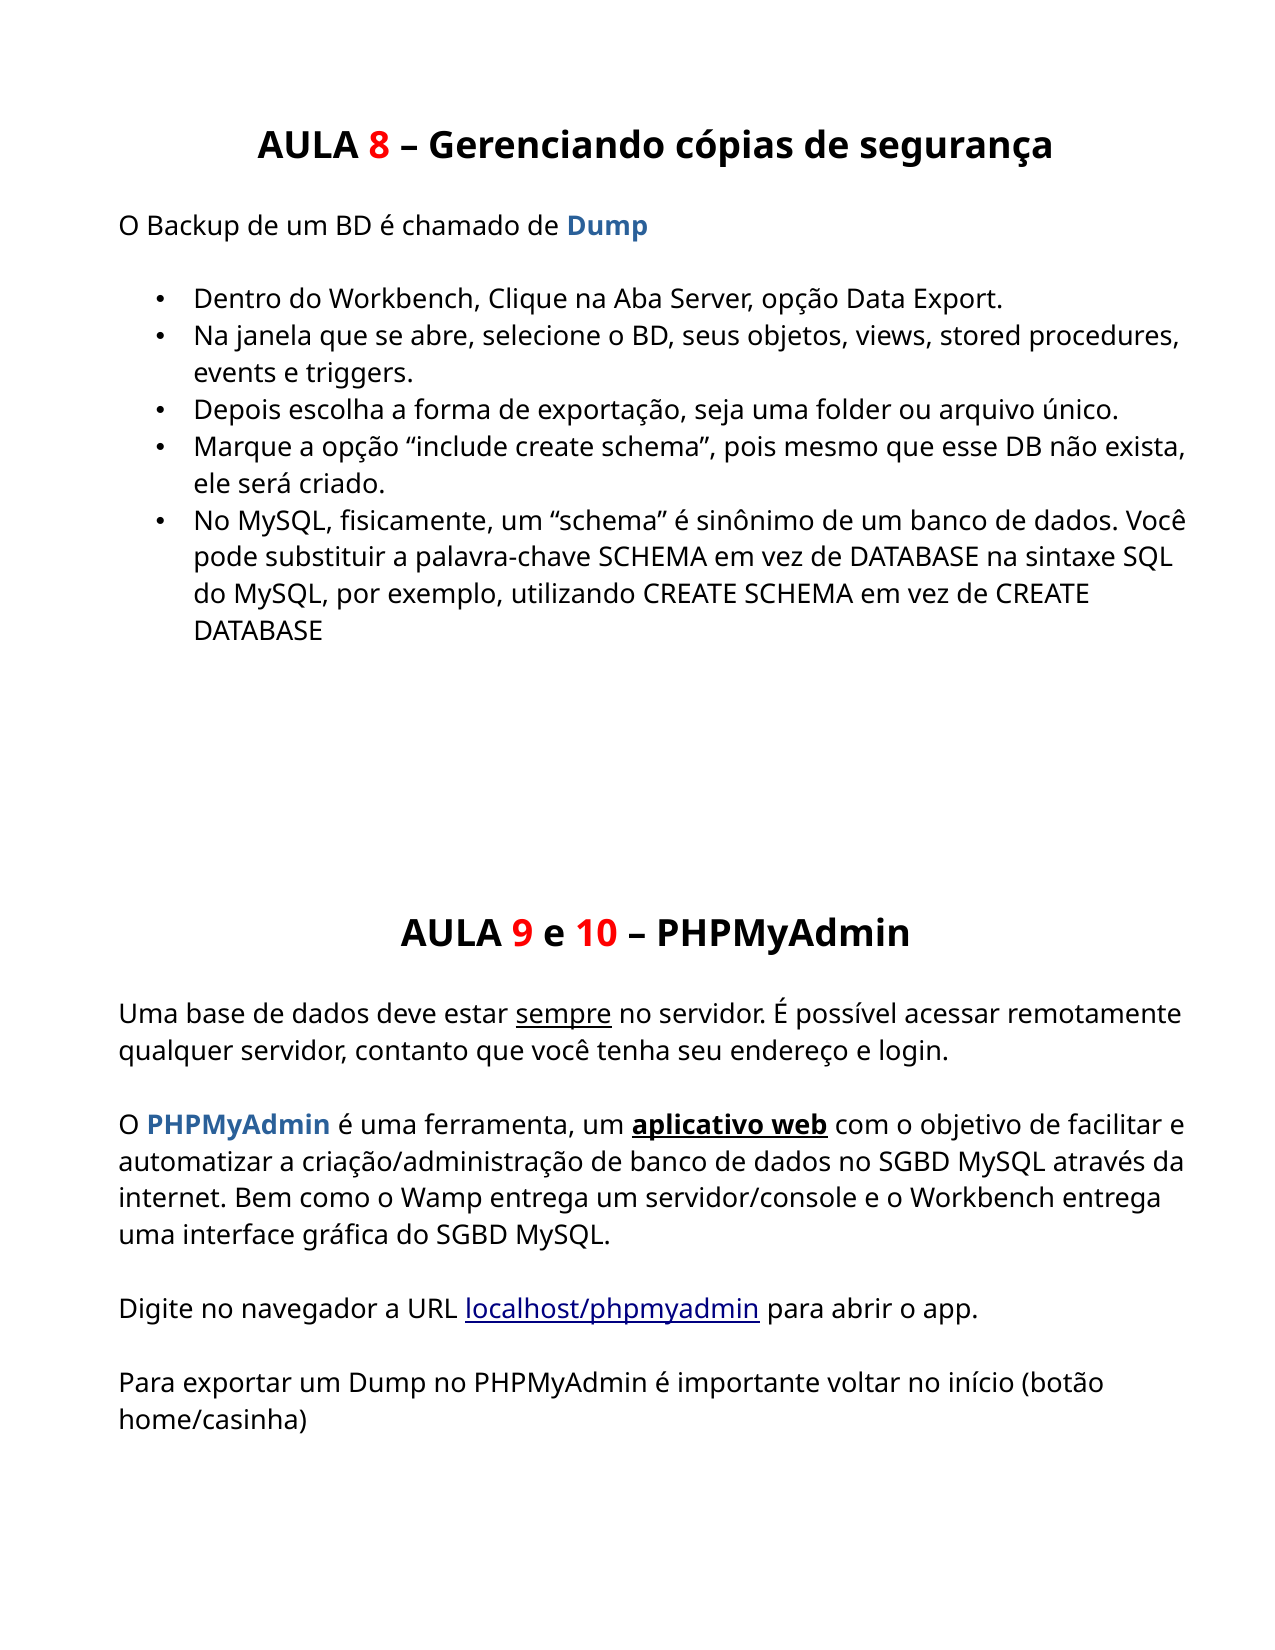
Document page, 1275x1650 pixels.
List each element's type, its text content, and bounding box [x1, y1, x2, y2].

text Digite no navegador a URL localhost/phpmyadmin para abrir o app. [118, 1289, 1193, 1326]
text O PHPMyAdmin é uma ferramenta, um aplicativo web com o objetivo de facilitar e automatizar a criação/administração de banco de dados no SGBD MySQL através da internet. Bem como o Wamp entrega um servidor/console e o Workbench entrega uma interface gráfica do SGBD MySQL. [118, 1105, 1193, 1253]
text AULA 9 e 10 – PHPMyAdmin [118, 907, 1193, 958]
list No MySQL, fisicamente, um “schema” é sinônimo de um banco de dados. Você pode substituir a palavra-chave SCHEMA em vez de DATABASE na sintaxe SQL do MySQL, por exemplo, utilizando CREATE SCHEMA em vez de CREATE DATABASE [156, 501, 1193, 648]
list Dentro do Workbench, Clique na Aba Server, opção Data Export. [156, 280, 1193, 317]
text Para exportar um Dump no PHPMyAdmin é importante voltar no início (botão home/casinha) [118, 1363, 1193, 1437]
text AULA 8 – Gerenciando cópias de segurança [118, 118, 1193, 169]
list Marque a opção “include create schema”, pois mesmo que esse DB não exista, ele será criado. [156, 427, 1193, 501]
text O Backup de um BD é chamado de Dump [118, 206, 1193, 280]
list Depois escolha a forma de exportação, seja uma folder ou arquivo único. [156, 390, 1193, 427]
text Uma base de dados deve estar sempre no servidor. É possível acessar remotamente qualquer servidor, contanto que você tenha seu endereço e login. [118, 994, 1193, 1068]
list Na janela que se abre, selecione o BD, seus objetos, views, stored procedures, events e triggers. [156, 317, 1193, 390]
